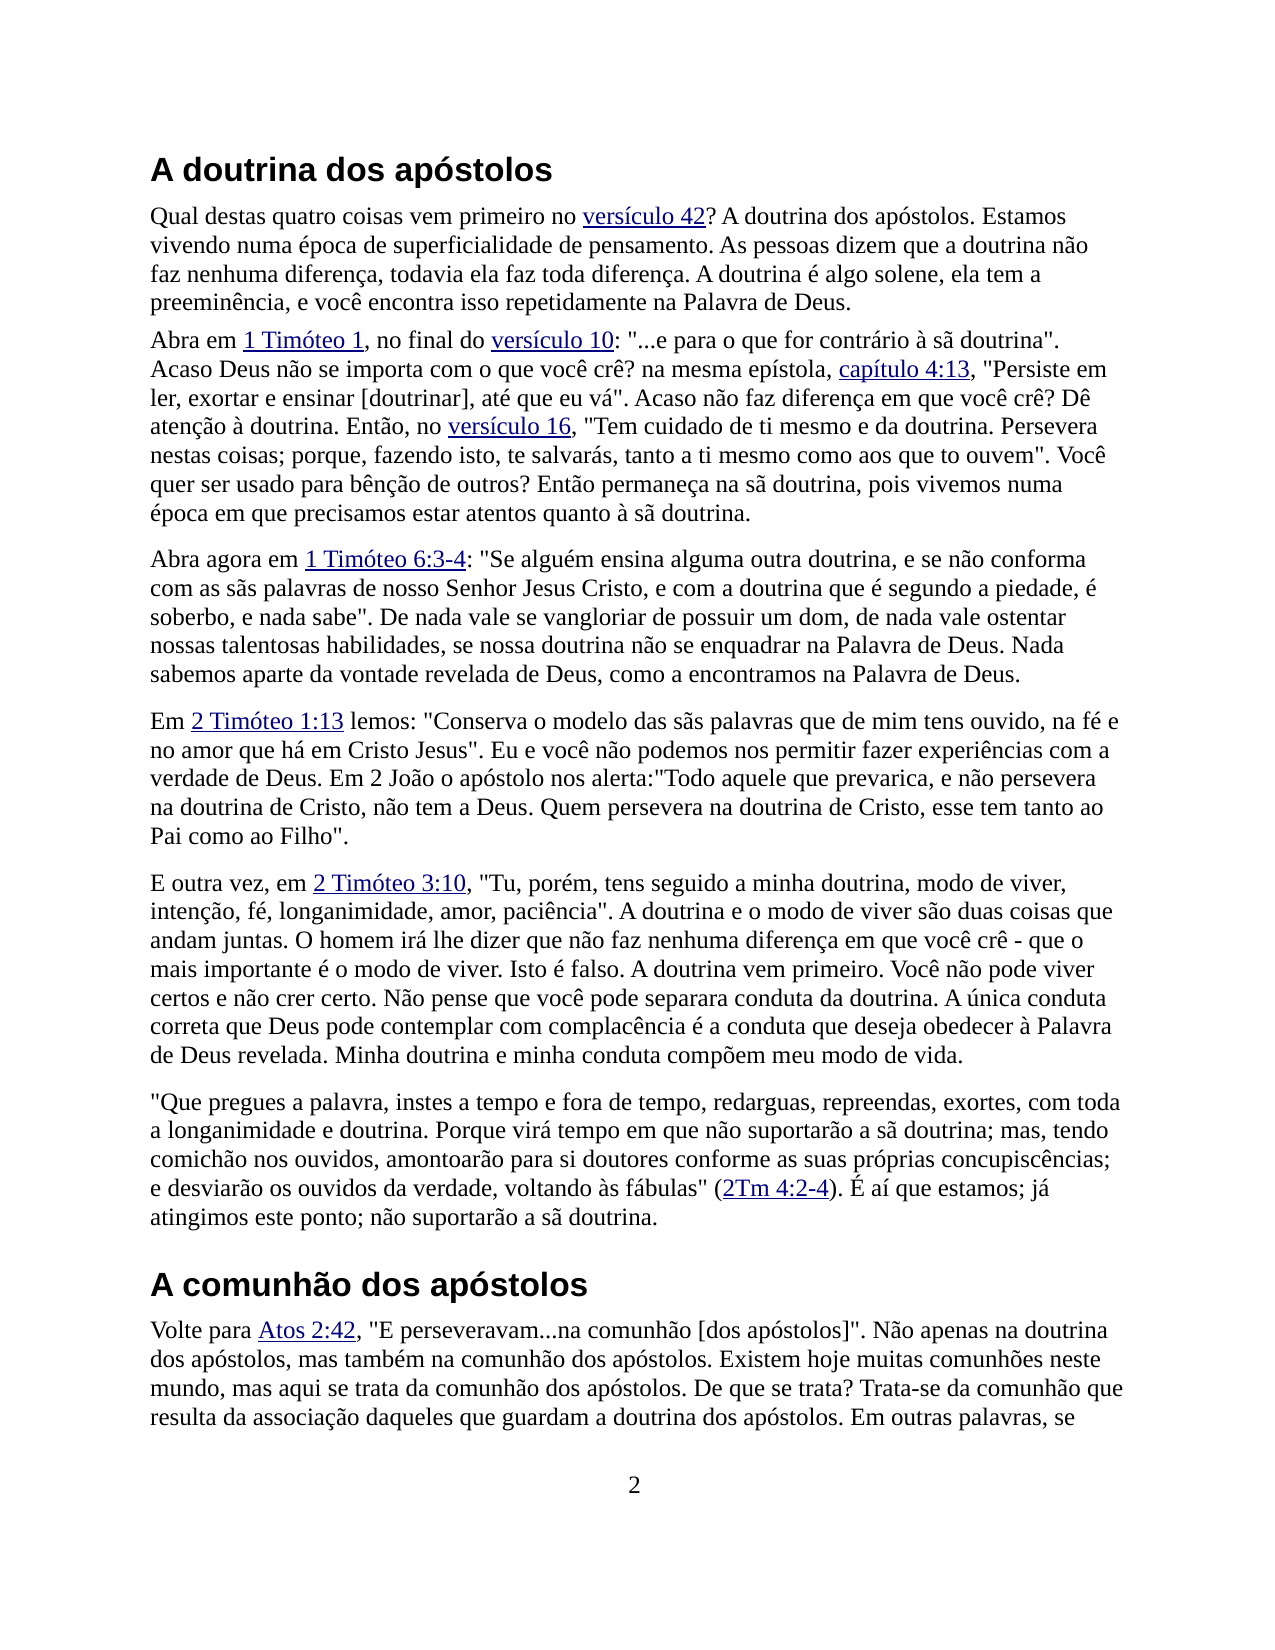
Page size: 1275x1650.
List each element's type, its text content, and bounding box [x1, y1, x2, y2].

subtitle A comunhão dos apóstolos [150, 1264, 1125, 1303]
subtitle A doutrina dos apóstolos [150, 150, 1125, 189]
text Abra agora em 1 Timóteo 6:3-4: "Se alguém ensina alguma outra doutrina, e se não conforma com as sãs palavras de nosso Senhor Jesus Cristo, e com a doutrina que é segundo a piedade, é soberbo, e nada sabe". De nada vale se vangloriar de possuir um dom, de nada vale ostentar nossas talentosas habilidades, se nossa doutrina não se enquadrar na Palavra de Deus. Nada sabemos aparte da vontade revelada de Deus, como a encontramos na Palavra de Deus. [150, 544, 1125, 688]
text Qual destas quatro coisas vem primeiro no versículo 42? A doutrina dos apóstolos. Estamos vivendo numa época de superficialidade de pensamento. As pessoas dizem que a doutrina não faz nenhuma diferença, todavia ela faz toda diferença. A doutrina é algo solene, ela tem a preeminência, e você encontra isso repetidamente na Palavra de Deus. [150, 201, 1125, 316]
text Volte para Atos 2:42, "E perseveravam...na comunhão [dos apóstolos]". Não apenas na doutrina dos apóstolos, mas também na comunhão dos apóstolos. Existem hoje muitas comunhões neste mundo, mas aqui se trata da comunhão dos apóstolos. De que se trata? Trata-se da comunhão que resulta da associação daqueles que guardam a doutrina dos apóstolos. Em outras palavras, se [150, 1316, 1125, 1431]
text E outra vez, em 2 Timóteo 3:10, "Tu, porém, tens seguido a minha doutrina, modo de viver, intenção, fé, longanimidade, amor, paciência". A doutrina e o modo de viver são duas coisas que andam juntas. O homem irá lhe dizer que não faz nenhuma diferença em que você crê - que o mais importante é o modo de viver. Isto é falso. A doutrina vem primeiro. Você não pode viver certos e não crer certo. Não pense que você pode separara conduta da doutrina. A única conduta correta que Deus pode contemplar com complacência é a conduta que deseja obedecer à Palavra de Deus revelada. Minha doutrina e minha conduta compõem meu modo de vida. [150, 868, 1125, 1069]
text Em 2 Timóteo 1:13 lemos: "Conserva o modelo das sãs palavras que de mim tens ouvido, na fé e no amor que há em Cristo Jesus". Eu e você não podemos nos permitir fazer experiências com a verdade de Deus. Em 2 João o apóstolo nos alerta:"Todo aquele que prevarica, e não persevera na doutrina de Cristo, não tem a Deus. Quem persevera na doutrina de Cristo, esse tem tanto ao Pai como ao Filho". [150, 706, 1125, 850]
text "Que pregues a palavra, instes a tempo e fora de tempo, redarguas, repreendas, exortes, com toda a longanimidade e doutrina. Porque virá tempo em que não suportarão a sã doutrina; mas, tendo comichão nos ouvidos, amontoarão para si doutores conforme as suas próprias concupiscências; e desviarão os ouvidos da verdade, voltando às fábulas" (2Tm 4:2-4). É aí que estamos; já atingimos este ponto; não suportarão a sã doutrina. [150, 1087, 1125, 1231]
text Abra em 1 Timóteo 1, no final do versículo 10: "...e para o que for contrário à sã doutrina". Acaso Deus não se importa com o que você crê? na mesma epístola, capítulo 4:13, "Persiste em ler, exortar e ensinar [doutrinar], até que eu vá". Acaso não faz diferença em que você crê? Dê atenção à doutrina. Então, no versículo 16, "Tem cuidado de ti mesmo e da doutrina. Persevera nestas coisas; porque, fazendo isto, te salvarás, tanto a ti mesmo como aos que to ouvem". Você quer ser usado para bênção de outros? Então permaneça na sã doutrina, pois vivemos numa época em que precisamos estar atentos quanto à sã doutrina. [150, 325, 1125, 526]
